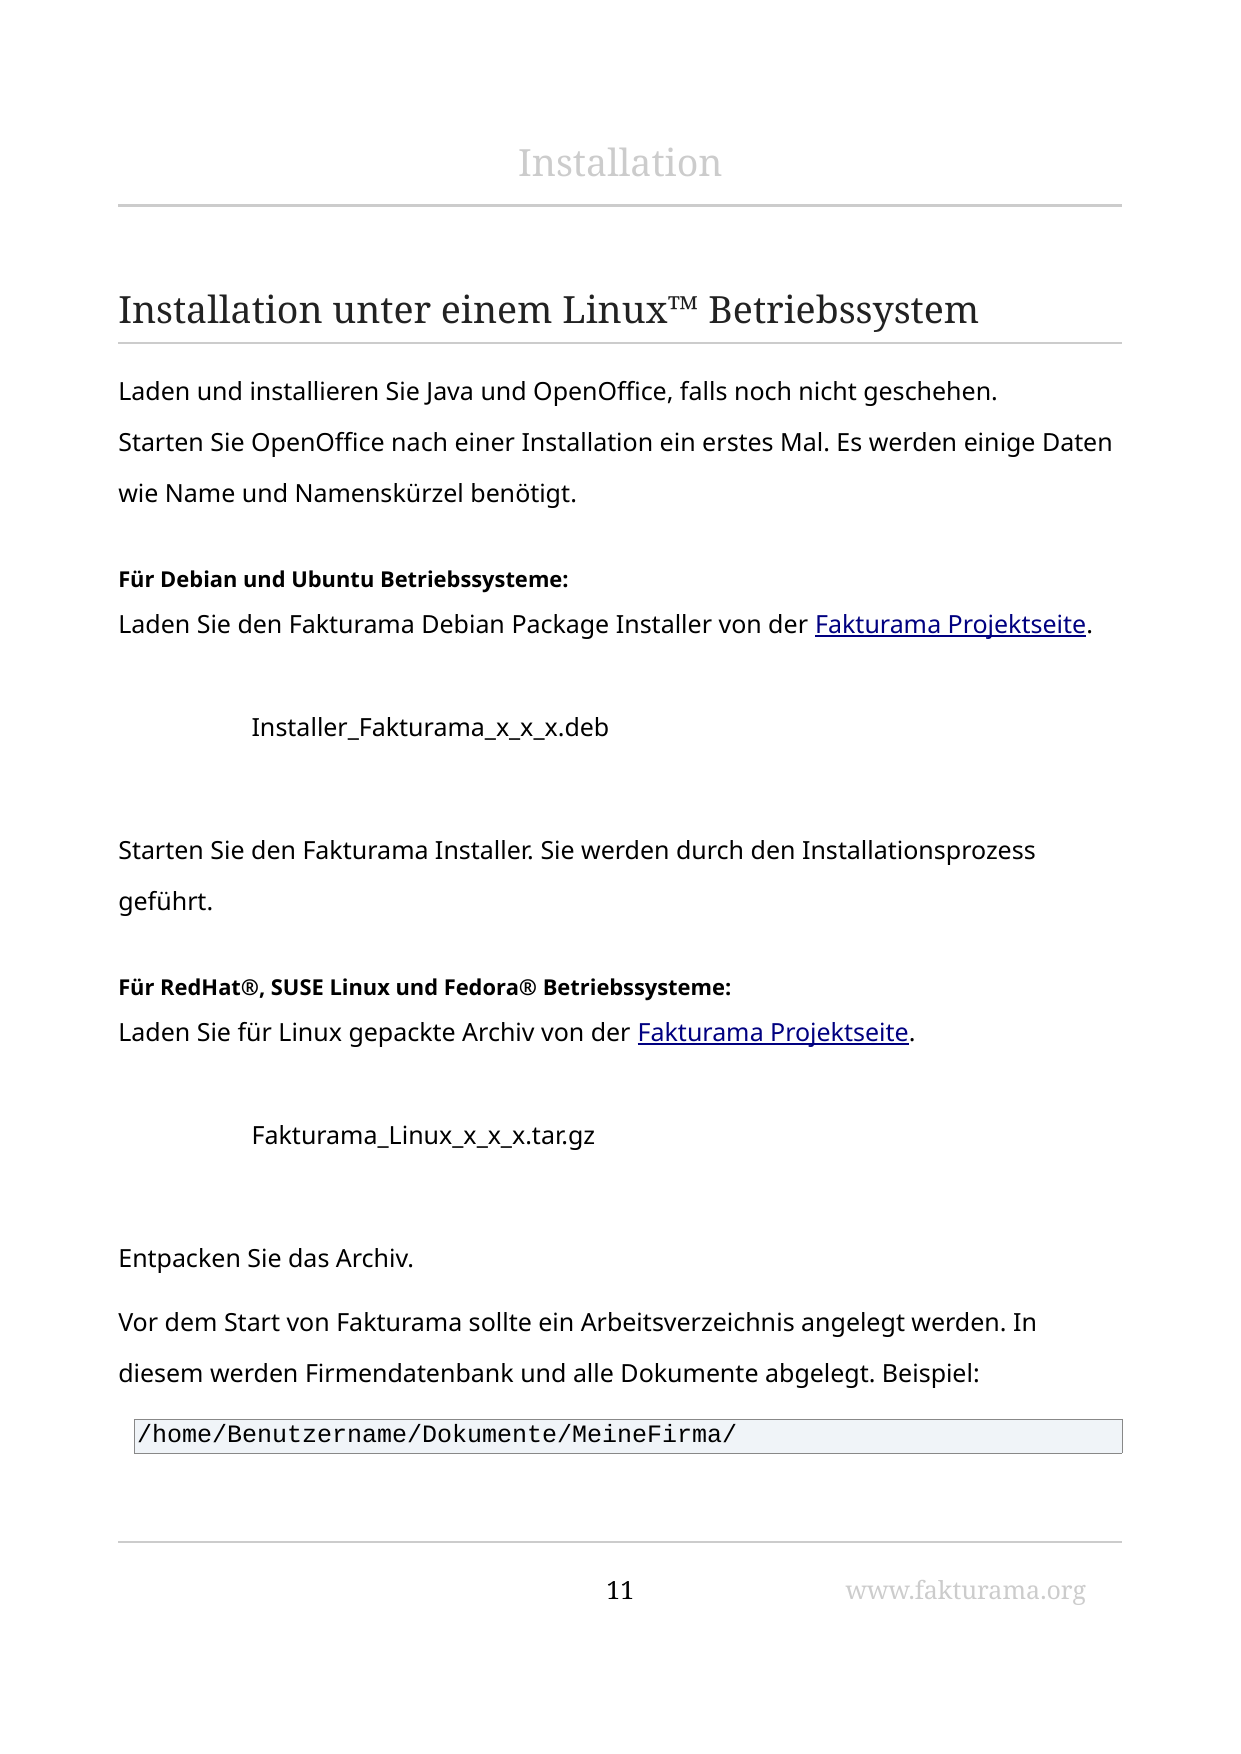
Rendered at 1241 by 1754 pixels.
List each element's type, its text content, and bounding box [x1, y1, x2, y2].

text Laden Sie den Fakturama Debian Package Installer von der Fakturama Projektseite. [118, 606, 1122, 640]
text Laden Sie für Linux gepackte Archiv von der Fakturama Projektseite. [118, 1014, 1122, 1048]
subtitle Für Debian und Ubuntu Betriebssysteme: [118, 564, 1122, 594]
text Fakturama_Linux_x_x_x.tar.gz [118, 1078, 1122, 1211]
text Starten Sie den Fakturama Installer. Sie werden durch den Installationsprozess geführt. [118, 833, 1122, 918]
text Installer_Fakturama_x_x_x.deb [118, 670, 1122, 803]
text /home/Benutzername/Dokumente/MeineFirma/ [135, 1420, 1122, 1453]
text Laden und installieren Sie Java und OpenOffice, falls noch nicht geschehen. Starten Sie OpenOffice nach einer Installation ein erstes Mal. Es werden einige Daten wie Name und Namenskürzel benötigt. [118, 373, 1122, 509]
subtitle Installation unter einem Linux™ Betriebssystem [118, 283, 1122, 342]
subtitle Für RedHat®, SUSE Linux und Fedora® Betriebssysteme: [118, 972, 1122, 1002]
text Vor dem Start von Fakturama sollte ein Arbeitsverzeichnis angelegt werden. In diesem werden Firmendatenbank und alle Dokumente abgelegt. Beispiel: [118, 1304, 1122, 1389]
text Entpacken Sie das Archiv. [118, 1241, 1122, 1275]
